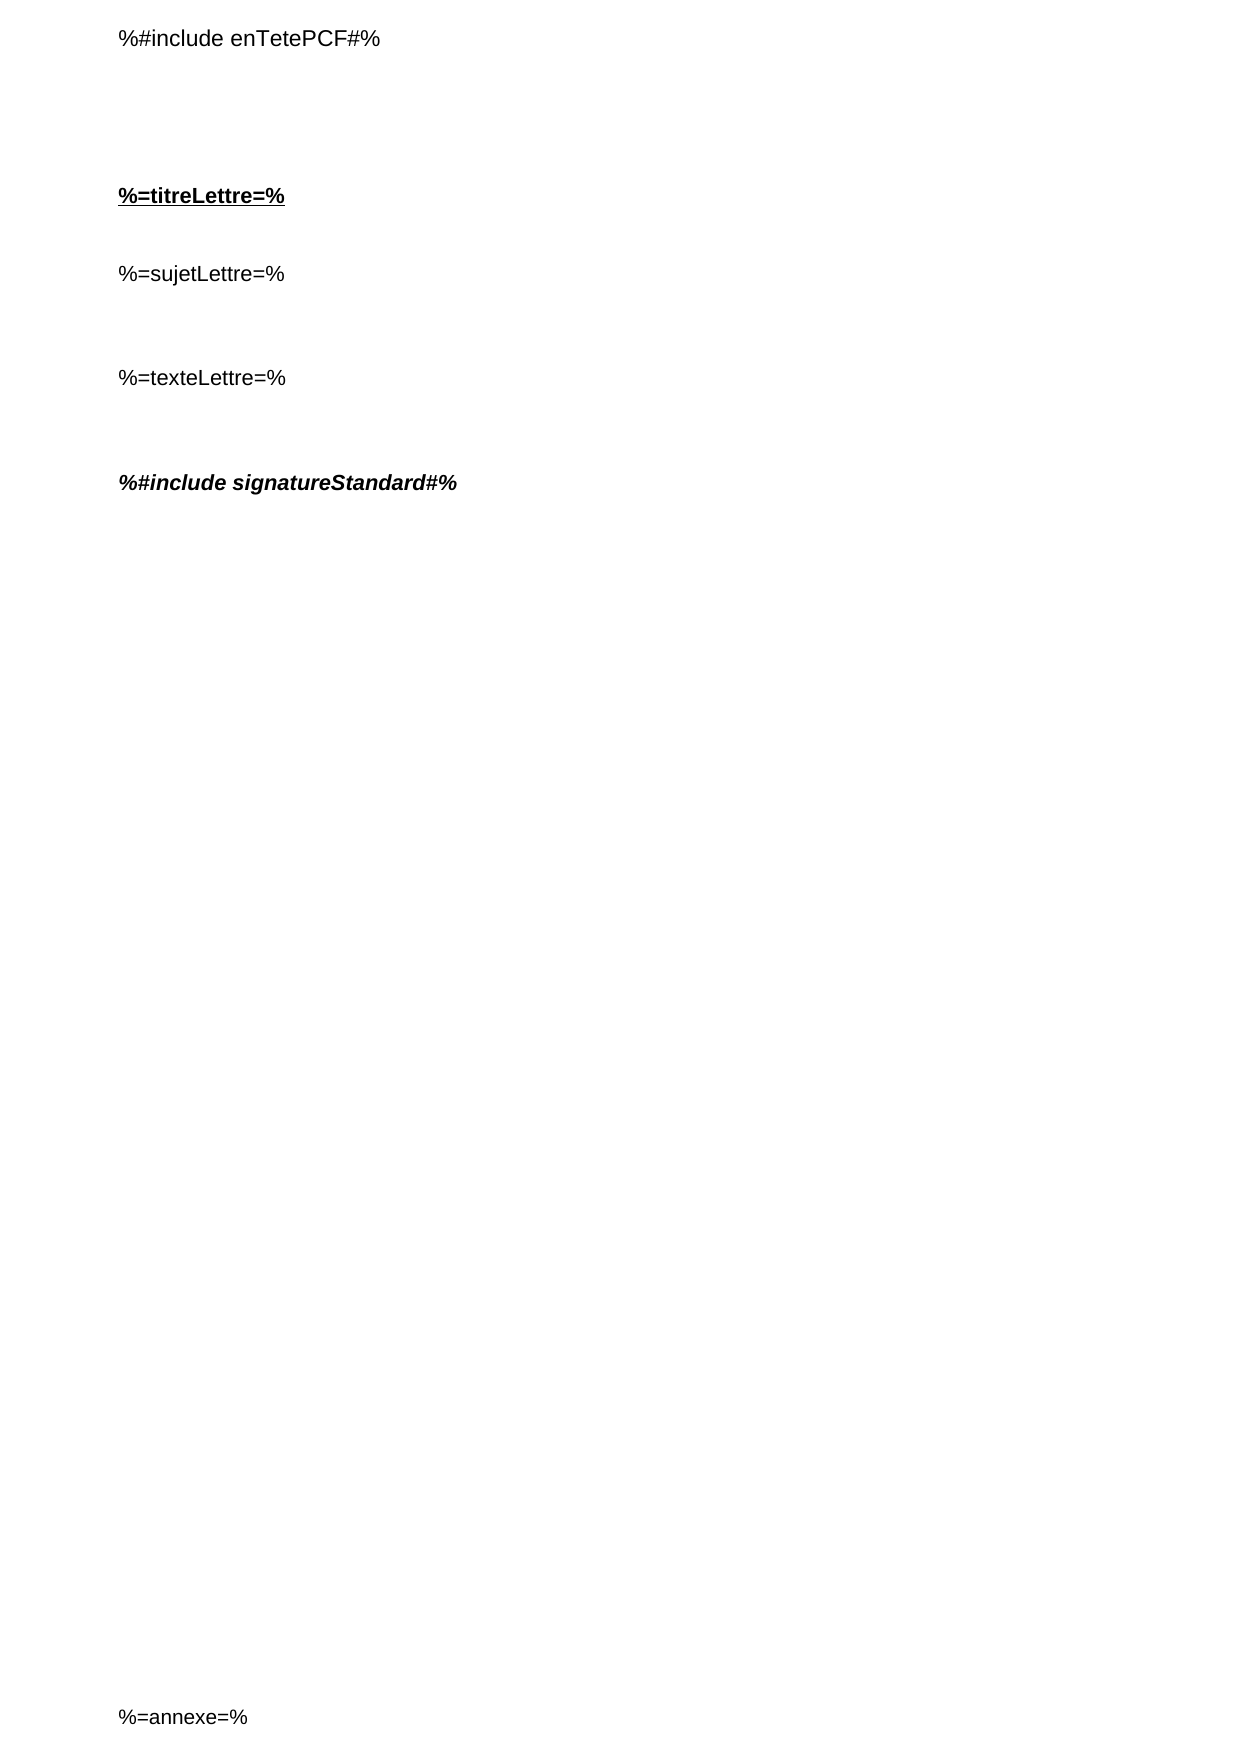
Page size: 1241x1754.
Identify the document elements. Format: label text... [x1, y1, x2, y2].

text %=texteLettre=% [118, 365, 1122, 390]
text %=titreLettre=% [118, 183, 1122, 208]
text %#include signatureStandard#% [118, 469, 1122, 494]
text %#include enTetePCF#% [118, 25, 1122, 51]
text %=sujetLettre=% [118, 261, 1122, 286]
